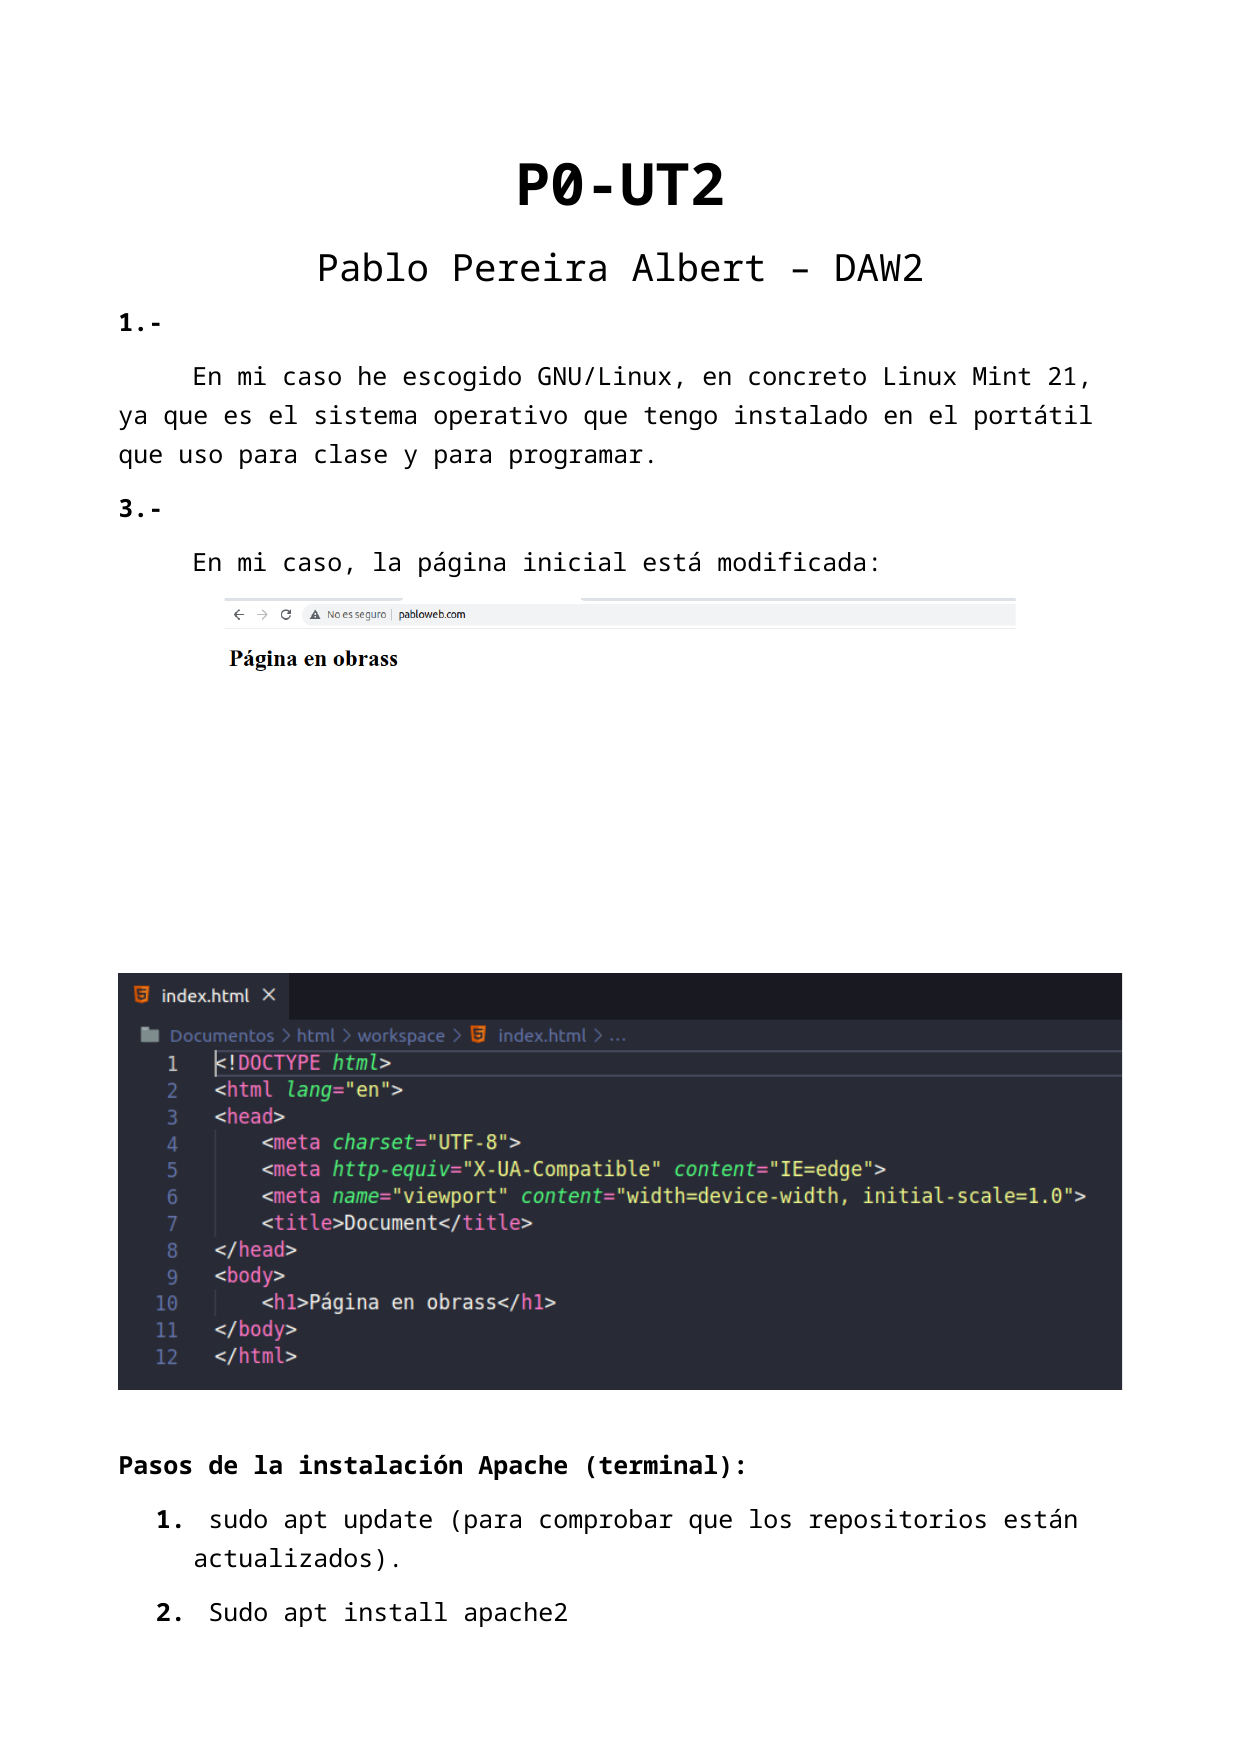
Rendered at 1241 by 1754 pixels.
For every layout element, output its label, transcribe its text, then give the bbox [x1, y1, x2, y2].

text 3.- [118, 491, 1122, 525]
text Pasos de la instalación Apache (terminal): [118, 1448, 1122, 1482]
text 1.- [118, 305, 1122, 339]
title P0-UT2 [118, 143, 1122, 223]
subtitle Pablo Pereira Albert – DAW2 [118, 241, 1122, 292]
picture [224, 598, 1016, 916]
list sudo apt update (para comprobar que los repositorios están actualizados). [156, 1502, 1122, 1575]
text En mi caso, la página inicial está modificada: [118, 544, 1122, 578]
picture [118, 973, 1123, 1390]
list Sudo apt install apache2 [156, 1595, 1122, 1629]
text En mi caso he escogido GNU/Linux, en concreto Linux Mint 21, ya que es el sistema operativo que tengo instalado en el portátil que uso para clase y para programar. [118, 359, 1122, 471]
